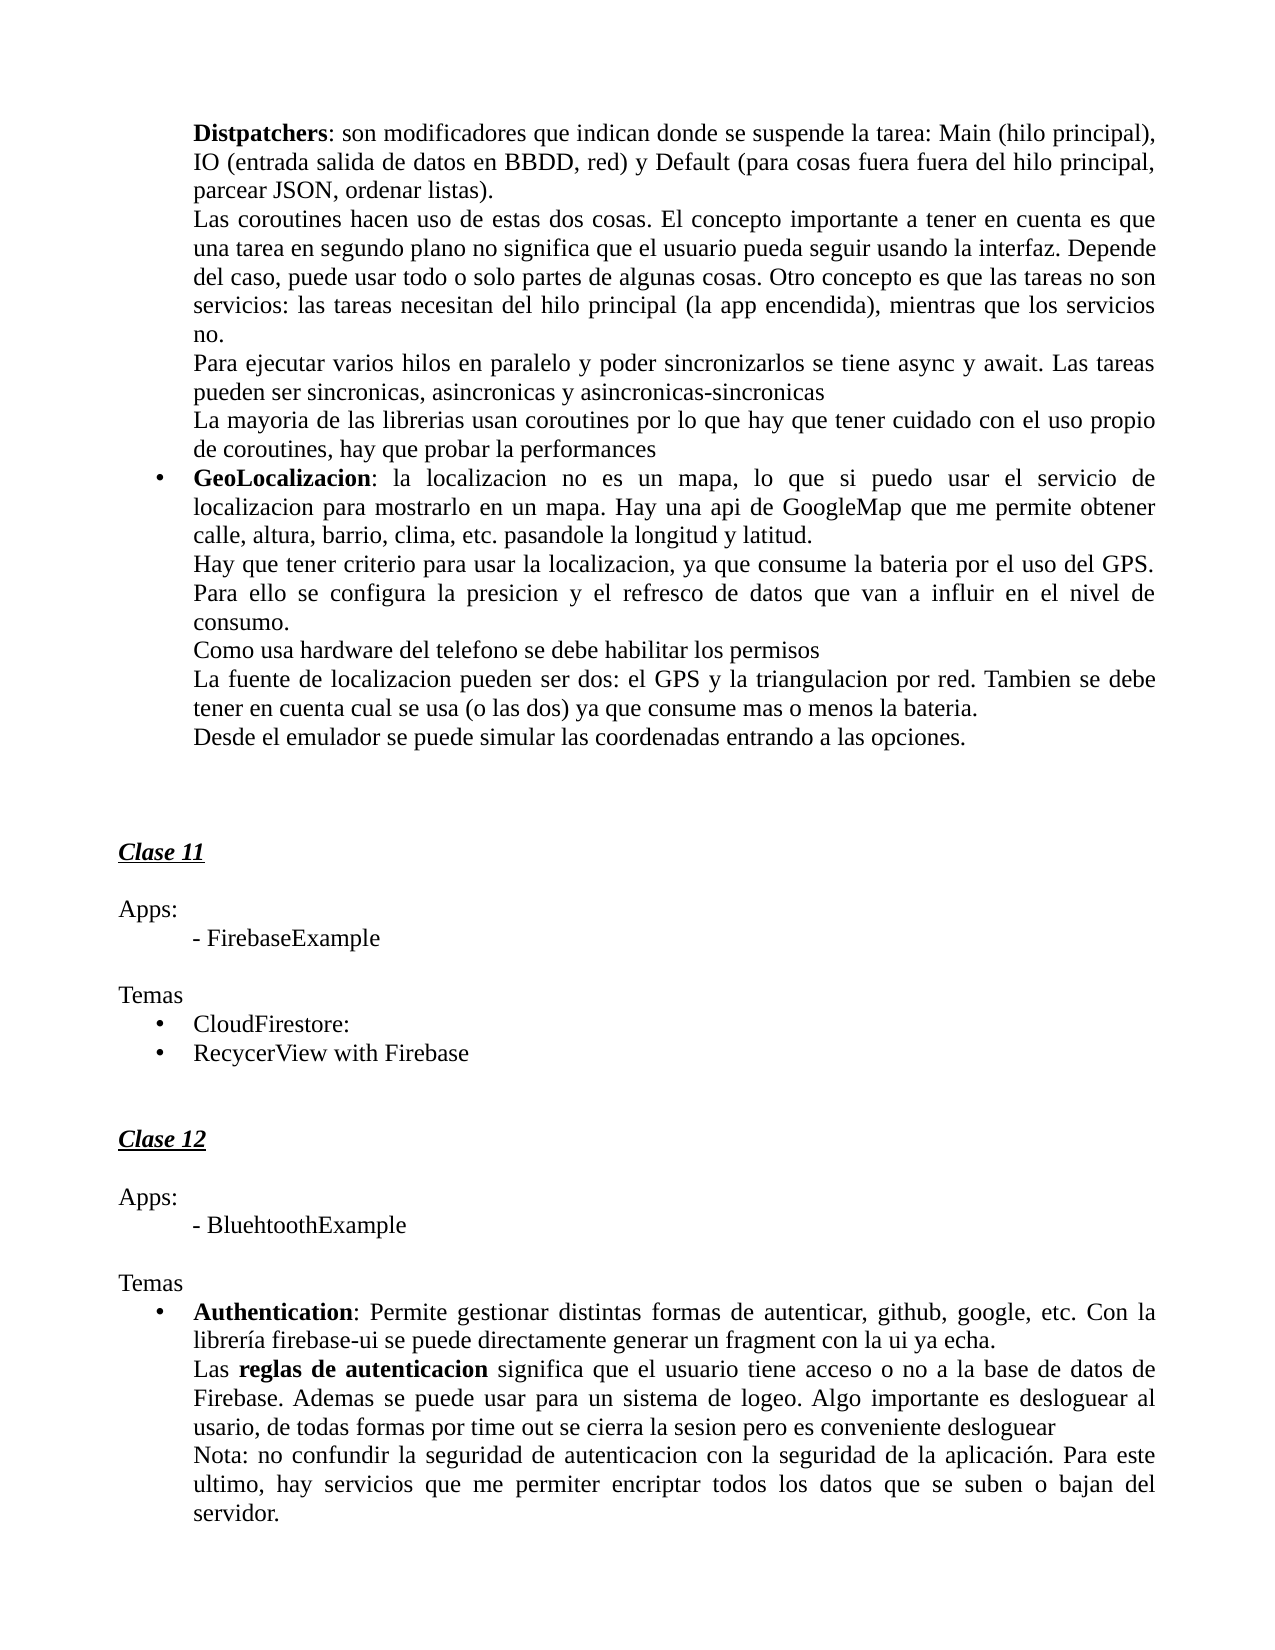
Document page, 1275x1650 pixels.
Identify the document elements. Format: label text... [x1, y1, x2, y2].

list Distpatchers: son modificadores que indican donde se suspende la tarea: Main (hilo principal), IO (entrada salida de datos en BBDD, red) y Default (para cosas fuera fuera del hilo principal, parcear JSON, ordenar listas). [156, 118, 1157, 204]
list Authentication: Permite gestionar distintas formas de autenticar, github, google, etc. Con la librería firebase-ui se puede directamente generar un fragment con la ui ya echa. [156, 1297, 1157, 1354]
list Como usa hardware del telefono se debe habilitar los permisos [156, 636, 1157, 664]
list Nota: no confundir la seguridad de autenticacion con la seguridad de la aplicación. Para este ultimo, hay servicios que me permiter encriptar todos los datos que se suben o bajan del servidor. [156, 1441, 1157, 1527]
text Clase 12 [118, 1124, 1157, 1153]
list RecycerView with Firebase [156, 1038, 1157, 1067]
text Temas [118, 1268, 1157, 1297]
text - FirebaseExample [118, 923, 1157, 952]
list CloudFirestore: [156, 1009, 1157, 1038]
text Temas [118, 981, 1157, 1009]
list Hay que tener criterio para usar la localizacion, ya que consume la bateria por el uso del GPS. Para ello se configura la presicion y el refresco de datos que van a influir en el nivel de consumo. [156, 549, 1157, 636]
list GeoLocalizacion: la localizacion no es un mapa, lo que si puedo usar el servicio de localizacion para mostrarlo en un mapa. Hay una api de GoogleMap que me permite obtener calle, altura, barrio, clima, etc. pasandole la longitud y latitud. [156, 463, 1157, 549]
list Desde el emulador se puede simular las coordenadas entrando a las opciones. [156, 722, 1157, 751]
list La fuente de localizacion pueden ser dos: el GPS y la triangulacion por red. Tambien se debe tener en cuenta cual se usa (o las dos) ya que consume mas o menos la bateria. [156, 664, 1157, 722]
text - BluehtoothExample [118, 1211, 1157, 1239]
text Apps: [118, 894, 1157, 923]
text Apps: [118, 1182, 1157, 1211]
list La mayoria de las librerias usan coroutines por lo que hay que tener cuidado con el uso propio de coroutines, hay que probar la performances [156, 406, 1157, 463]
list Las reglas de autenticacion significa que el usuario tiene acceso o no a la base de datos de Firebase. Ademas se puede usar para un sistema de logeo. Algo importante es desloguear al usario, de todas formas por time out se cierra la sesion pero es conveniente desloguear [156, 1354, 1157, 1441]
list Para ejecutar varios hilos en paralelo y poder sincronizarlos se tiene async y await. Las tareas pueden ser sincronicas, asincronicas y asincronicas-sincronicas [156, 348, 1157, 406]
text Clase 11 [118, 837, 1157, 866]
list Las coroutines hacen uso de estas dos cosas. El concepto importante a tener en cuenta es que una tarea en segundo plano no significa que el usuario pueda seguir usando la interfaz. Depende del caso, puede usar todo o solo partes de algunas cosas. Otro concepto es que las tareas no son servicios: las tareas necesitan del hilo principal (la app encendida), mientras que los servicios no. [156, 204, 1157, 348]
